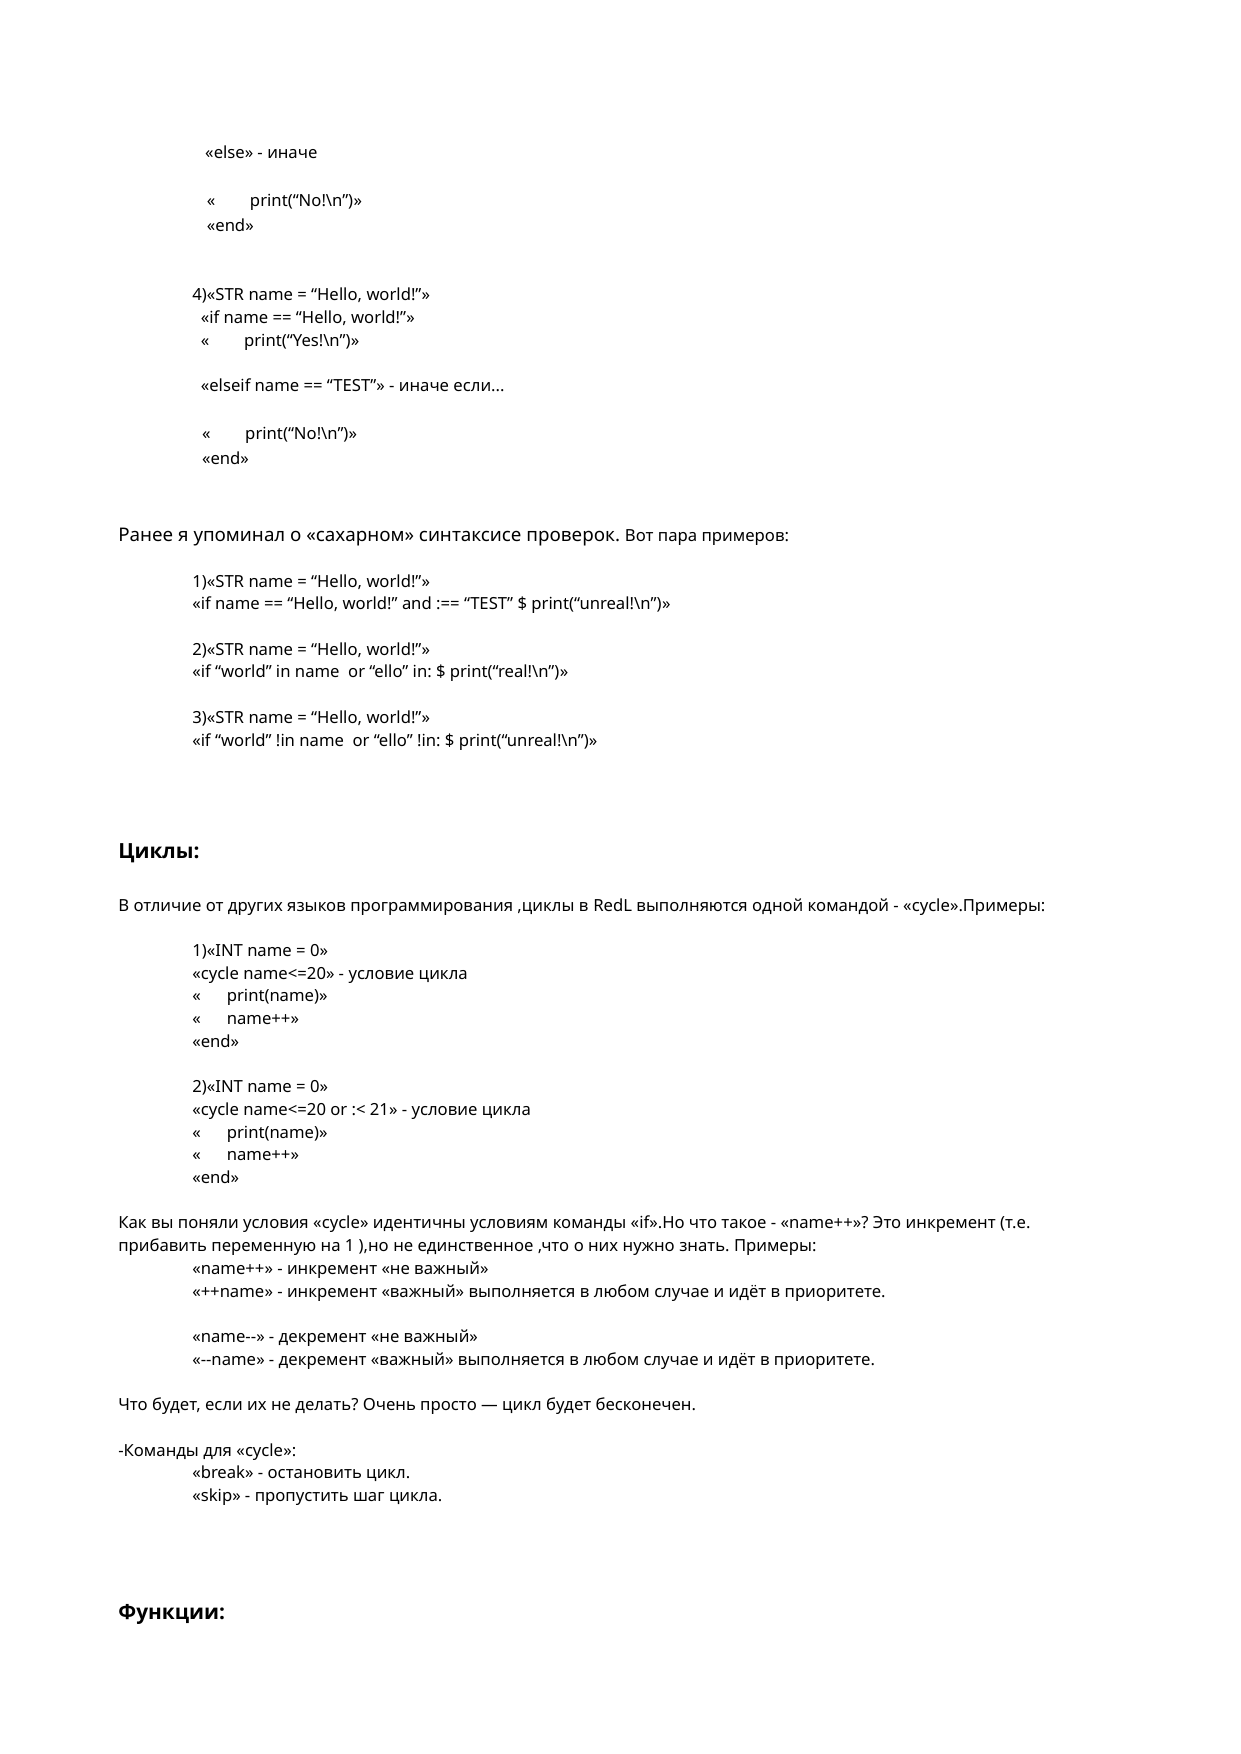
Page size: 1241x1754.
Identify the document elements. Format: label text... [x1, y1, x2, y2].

text 1)«INT name = 0» [118, 938, 1122, 961]
text « print(“No!\n”)» [118, 186, 1122, 212]
text «cycle name<=20 or :< 21» - условие цикла [118, 1097, 1122, 1120]
text «name--» - декремент «не важный» [118, 1324, 1122, 1347]
text 4)«STR name = “Hello, world!”» [118, 283, 1122, 305]
text Циклы: [118, 836, 1122, 865]
text 1)«STR name = “Hello, world!”» [118, 569, 1122, 592]
text «skip» - пропустить шаг цикла. [118, 1483, 1122, 1506]
text « name++» [118, 1143, 1122, 1166]
text «end» [118, 212, 1122, 237]
text «break» - остановить цикл. [118, 1461, 1122, 1483]
text « print(name)» [118, 1120, 1122, 1143]
text « print(“No!\n”)» [118, 419, 1122, 444]
text «if “world” in name or “ello” in: $ print(“real!\n”)» [118, 660, 1122, 683]
text «cycle name<=20» - условие цикла [118, 961, 1122, 984]
text «end» [118, 1166, 1122, 1188]
text Как вы поняли условия «cycle» идентичны условиям команды «if».Но что такое - «name++»? Это инкремент (т.е. прибавить переменную на 1 ),но не единственное ,что о них нужно знать. Примеры: [118, 1211, 1122, 1256]
text «name++» - инкремент «не важный» [118, 1256, 1122, 1279]
text 2)«INT name = 0» [118, 1075, 1122, 1097]
text В отличие от других языков программирования ,циклы в RedL выполняются одной командой - «cycle».Примеры: [118, 893, 1122, 916]
text «if name == “Hello, world!” and :== “TEST” $ print(“unreal!\n”)» [118, 592, 1122, 615]
text Ранее я упоминал о «сахарном» синтаксисе проверок. Вот пара примеров: [118, 521, 1122, 547]
text « print(“Yes!\n”)» [118, 328, 1122, 351]
text Функции: [118, 1597, 1122, 1626]
text «++name» - инкремент «важный» выполняется в любом случае и идёт в приоритете. [118, 1279, 1122, 1302]
text « print(name)» [118, 984, 1122, 1007]
text « name++» [118, 1007, 1122, 1029]
text «end» [118, 1029, 1122, 1052]
text «elseif name == “TEST”» - иначе если... [118, 373, 1122, 396]
text «end» [118, 444, 1122, 470]
text «--name» - декремент «важный» выполняется в любом случае и идёт в приоритете. [118, 1347, 1122, 1370]
text 2)«STR name = “Hello, world!”» [118, 637, 1122, 660]
text Что будет, если их не делать? Очень просто — цикл будет бесконечен. [118, 1393, 1122, 1415]
text 3)«STR name = “Hello, world!”» [118, 706, 1122, 728]
text -Команды для «cycle»: [118, 1438, 1122, 1461]
text «if name == “Hello, world!”» [118, 305, 1122, 328]
text «else» - иначе [118, 141, 1122, 163]
text «if “world” !in name or “ello” !in: $ print(“unreal!\n”)» [118, 728, 1122, 751]
